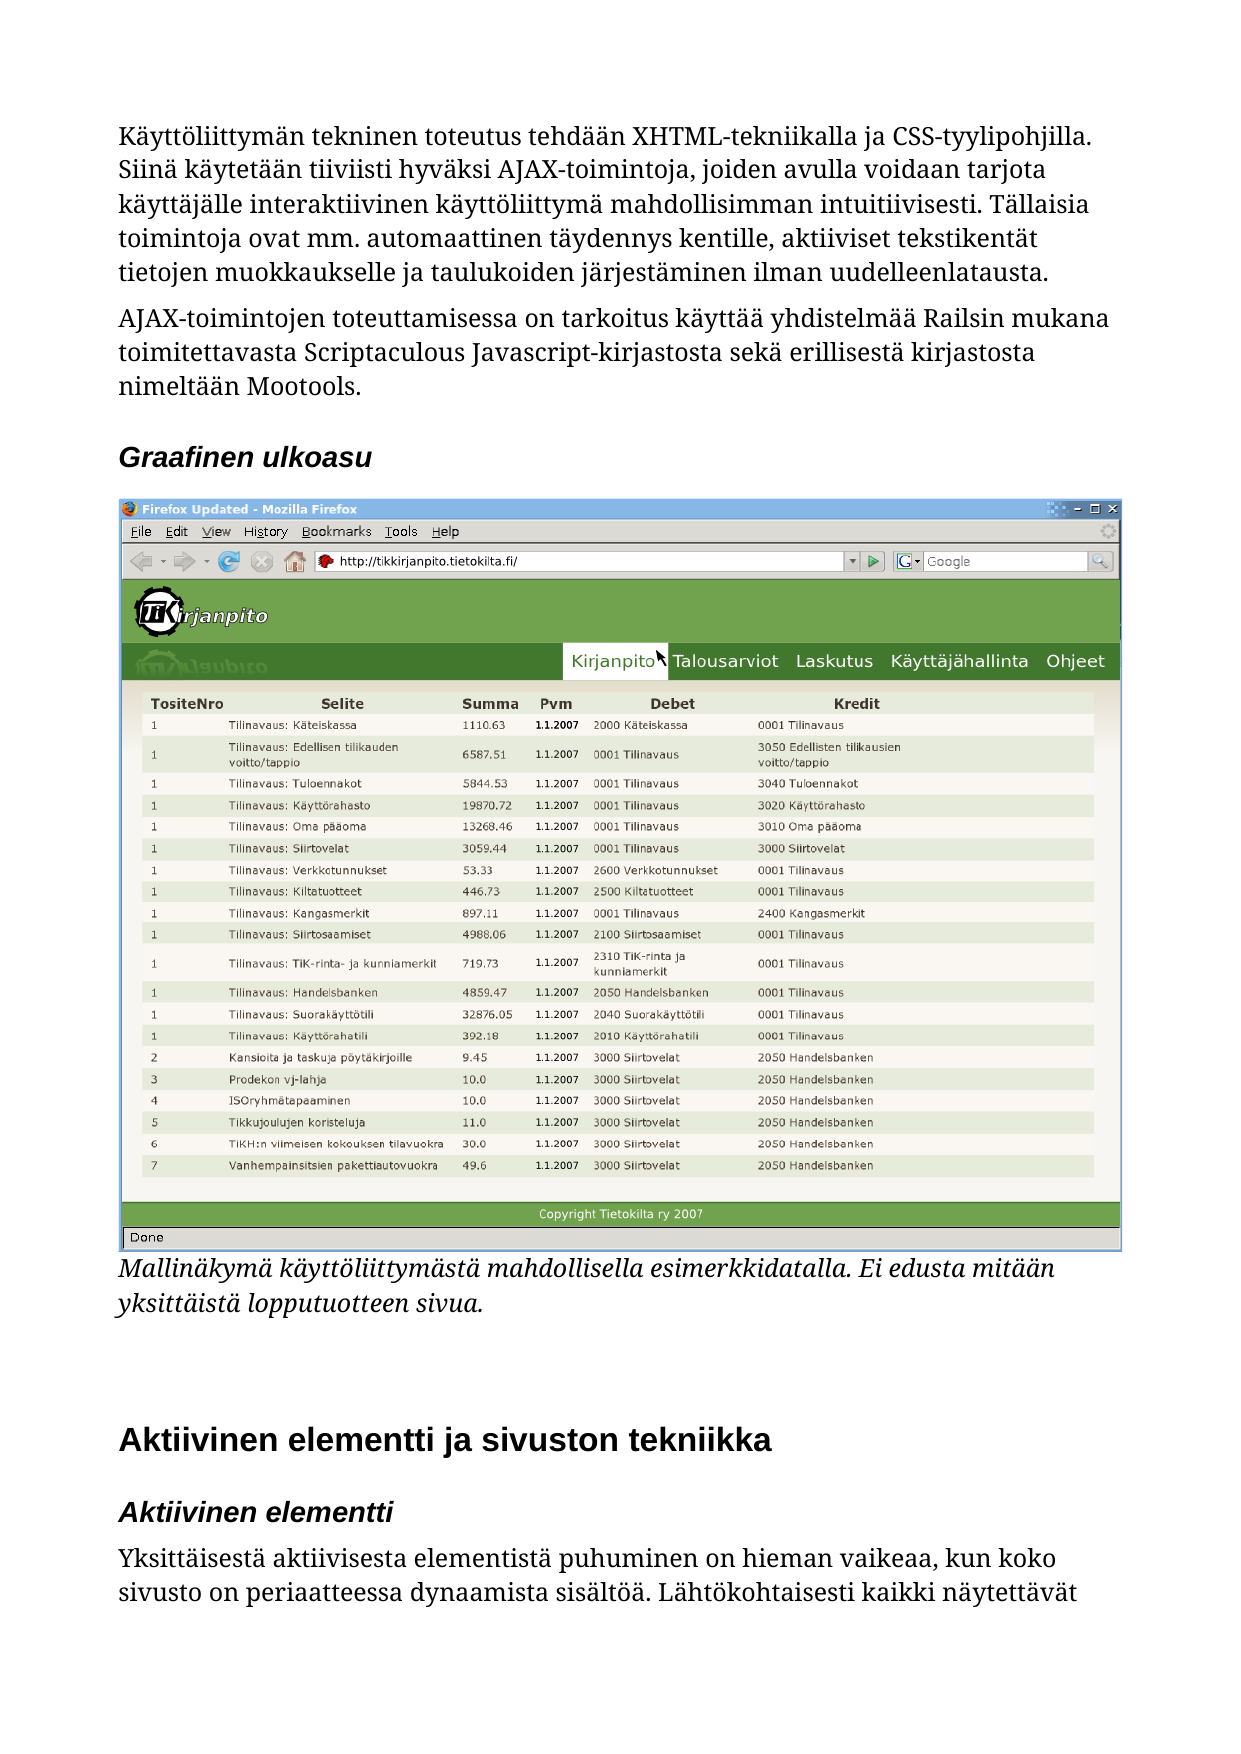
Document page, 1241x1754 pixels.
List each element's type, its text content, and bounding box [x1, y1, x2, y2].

picture [118, 498, 1123, 1252]
subtitle Aktiivinen elementti ja sivuston tekniikka [118, 1421, 1122, 1458]
text Mallinäkymä käyttöliittymästä mahdollisella esimerkkidatalla. Ei edusta mitään yksittäistä lopputuotteen sivua. [118, 1252, 1122, 1319]
subtitle Aktiivinen elementti [118, 1496, 1122, 1528]
subtitle Graafinen ulkoasu [118, 441, 1122, 473]
text Yksittäisestä aktiivisesta elementistä puhuminen on hieman vaikeaa, kun koko sivusto on periaatteessa dynaamista sisältöä. Lähtökohtaisesti kaikki näytettävät [118, 1541, 1122, 1609]
text Käyttöliittymän tekninen toteutus tehdään XHTML-tekniikalla ja CSS-tyylipohjilla. Siinä käytetään tiiviisti hyväksi AJAX-toimintoja, joiden avulla voidaan tarjota käyttäjälle interaktiivinen käyttöliittymä mahdollisimman intuitiivisesti. Tällaisia toimintoja ovat mm. automaattinen täydennys kentille, aktiiviset tekstikentät tietojen muokkaukselle ja taulukoiden järjestäminen ilman uudelleenlatausta. [118, 118, 1122, 288]
text AJAX-toimintojen toteuttamisessa on tarkoitus käyttää yhdistelmää Railsin mukana toimitettavasta Scriptaculous Javascript-kirjastosta sekä erillisestä kirjastosta nimeltään Mootools. [118, 301, 1122, 403]
